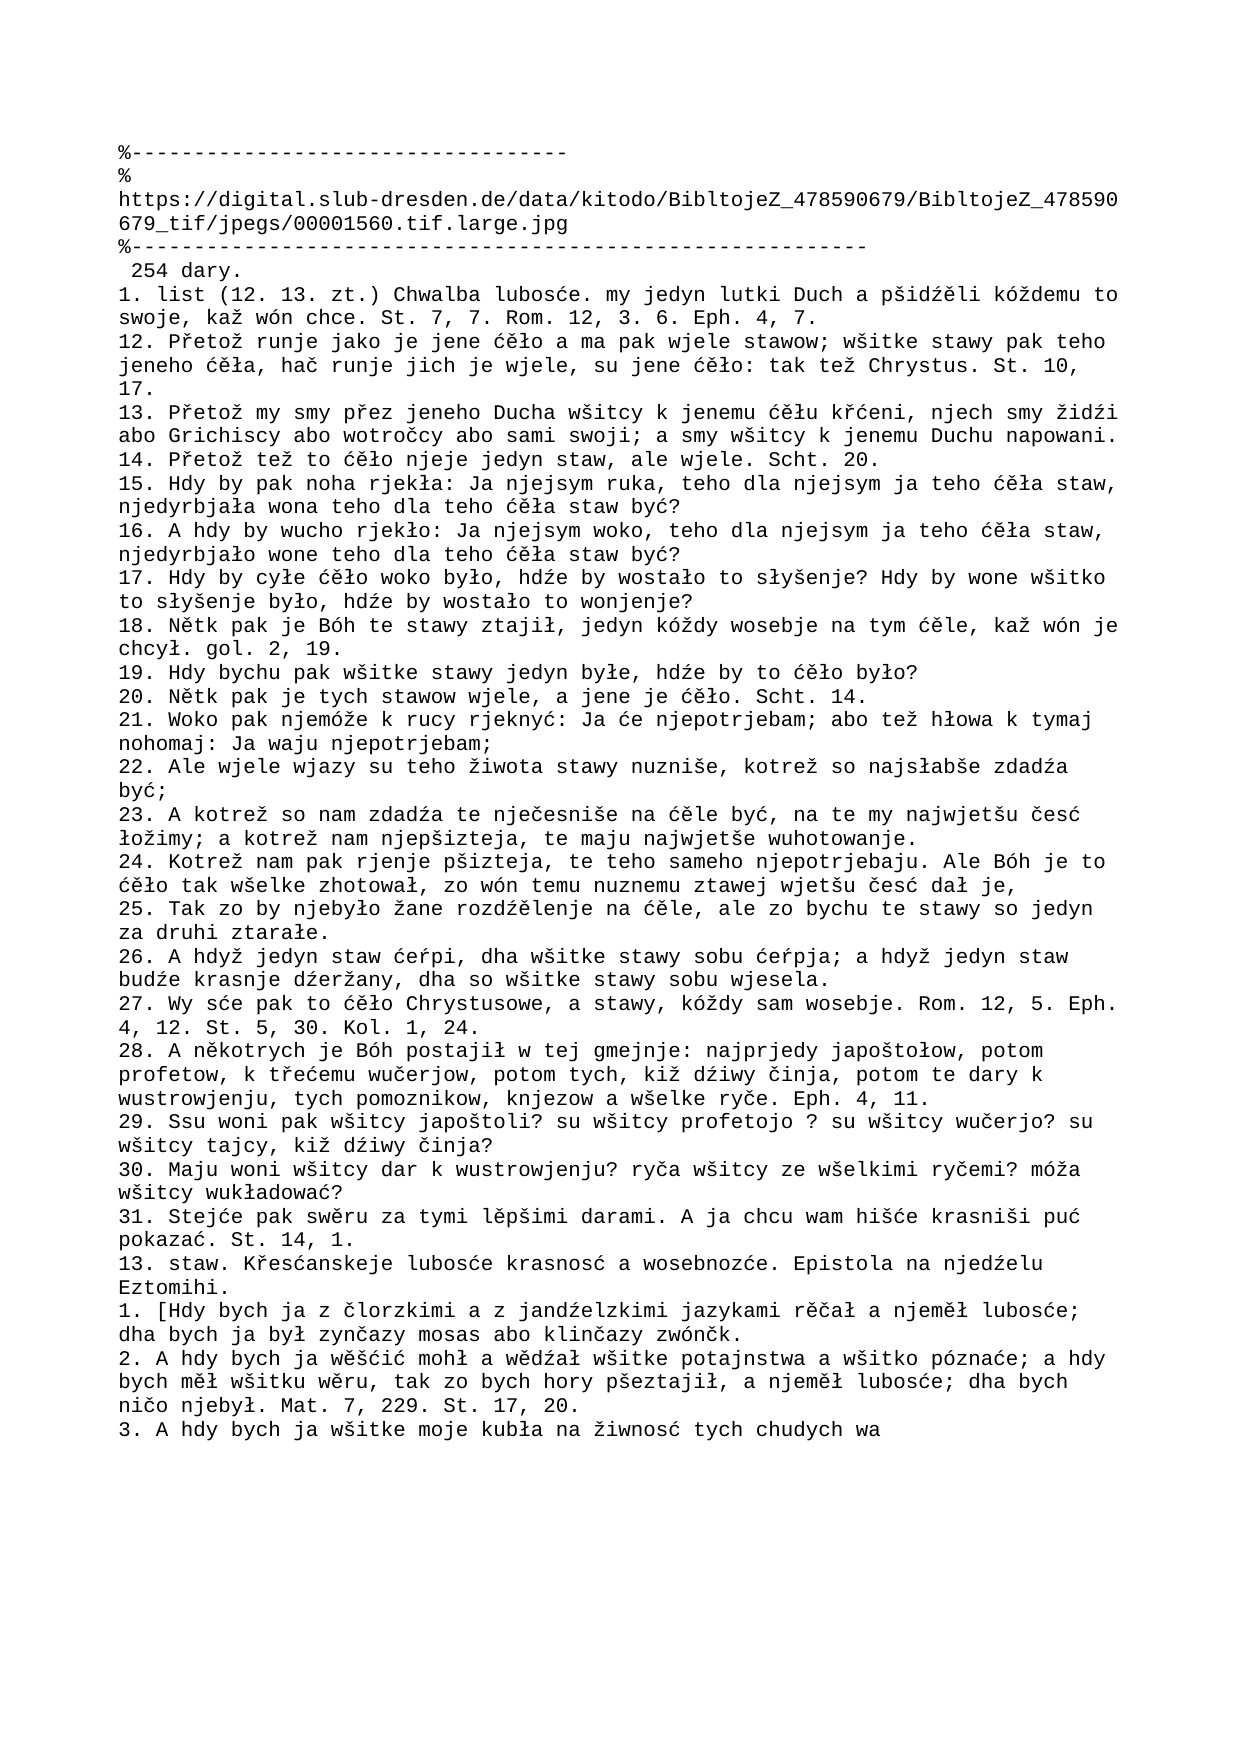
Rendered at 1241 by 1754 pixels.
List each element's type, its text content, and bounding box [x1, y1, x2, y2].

text 24. Kotrež nam pak rjenje pšizteja, te teho sameho njepotrjebaju. Ale Bóh je to ćěło tak wšelke zhotował, zo wón temu nuznemu ztawej wjetšu česć dał je, [118, 851, 1122, 898]
text 27. Wy sće pak to ćěło Chrystusowe, a stawy, kóždy sam wosebje. Rom. 12, 5. Eph. 4, 12. St. 5, 30. Kol. 1, 24. [118, 993, 1122, 1040]
text % https://digital.slub-dresden.de/data/kitodo/BibltojeZ_478590679/BibltojeZ_478590679_tif/jpegs/00001560.tif.large.jpg [118, 165, 1122, 236]
text 31. Stejće pak swěru za tymi lěpšimi darami. A ja chcu wam hišće krasniši puć pokazać. St. 14, 1. [118, 1206, 1122, 1253]
text 254 dary. [118, 260, 1122, 284]
text 13. Přetož my smy přez jeneho Ducha wšitcy k jenemu ćěłu křćeni, njech smy židźi abo Grichiscy abo wotročcy abo sami swoji; a smy wšitcy k jenemu Duchu napowani. [118, 402, 1122, 449]
text 3. A hdy bych ja wšitke moje kubła na žiwnosć tych chudych wa [118, 1419, 1122, 1442]
text 28. A někotrych je Bóh postajił w tej gmejnje: najprjedy japoštołow, potom profetow, k třećemu wučerjow, potom tych, kiž dźiwy činja, potom te dary k wustrowjenju, tych pomoznikow, knjezow a wšelke ryče. Eph. 4, 11. [118, 1040, 1122, 1111]
text 25. Tak zo by njebyło žane rozdźělenje na ćěle, ale zo bychu te stawy so jedyn za druhi ztarałe. [118, 898, 1122, 946]
text 21. Woko pak njemóže k rucy rjeknyć: Ja će njepotrjebam; abo tež hłowa k tymaj nohomaj: Ja waju njepotrjebam; [118, 709, 1122, 757]
text 20. Nětk pak je tych stawow wjele, a jene je ćěło. Scht. 14. [118, 686, 1122, 709]
text 1. list (12. 13. zt.) Chwalba lubosće. my jedyn lutki Duch a pšidźěli kóždemu to swoje, kaž wón chce. St. 7, 7. Rom. 12, 3. 6. Eph. 4, 7. [118, 284, 1122, 331]
text 1. [Hdy bych ja z člorzkimi a z jandźelzkimi jazykami rěčał a njeměł lubosće; dha bych ja był zynčazy mosas abo klinčazy zwónčk. [118, 1300, 1122, 1348]
text 30. Maju woni wšitcy dar k wustrowjenju? ryča wšitcy ze wšelkimi ryčemi? móža wšitcy wukładować? [118, 1158, 1122, 1206]
text 22. Ale wjele wjazy su teho žiwota stawy nuzniše, kotrež so najsłabše zdadźa być; [118, 757, 1122, 804]
text 26. A hdyž jedyn staw ćeŕpi, dha wšitke stawy sobu ćeŕpja; a hdyž jedyn staw budźe krasnje dźeržany, dha so wšitke stawy sobu wjesela. [118, 946, 1122, 993]
text 19. Hdy bychu pak wšitke stawy jedyn byłe, hdźe by to ćěło było? [118, 662, 1122, 686]
text 15. Hdy by pak noha rjekła: Ja njejsym ruka, teho dla njejsym ja teho ćěła staw, njedyrbjała wona teho dla teho ćěła staw być? [118, 473, 1122, 520]
text 2. A hdy bych ja wěšćić mohł a wědźał wšitke potajnstwa a wšitko póznaće; a hdy bych měł wšitku wěru, tak zo bych hory pšeztajił, a njeměł lubosće; dha bych ničo njebył. Mat. 7, 229. St. 17, 20. [118, 1348, 1122, 1419]
text %----------------------------------- [118, 142, 1122, 165]
text 18. Nětk pak je Bóh te stawy ztajił, jedyn kóždy wosebje na tym ćěle, kaž wón je chcył. gol. 2, 19. [118, 615, 1122, 662]
text 23. A kotrež so nam zdadźa te nječesniše na ćěle być, na te my najwjetšu česć łožimy; a kotrež nam njepšizteja, te maju najwjetše wuhotowanje. [118, 804, 1122, 851]
text 14. Přetož tež to ćěło njeje jedyn staw, ale wjele. Scht. 20. [118, 449, 1122, 473]
text 17. Hdy by cyłe ćěło woko było, hdźe by wostało to słyšenje? Hdy by wone wšitko to słyšenje było, hdźe by wostało to wonjenje? [118, 567, 1122, 615]
text 16. A hdy by wucho rjekło: Ja njejsym woko, teho dla njejsym ja teho ćěła staw, njedyrbjało wone teho dla teho ćěła staw być? [118, 520, 1122, 567]
text %----------------------------------------------------------- [118, 236, 1122, 260]
text 13. staw. Křesćanskeje lubosće krasnosć a wosebnozće. Epistola na njedźelu Eztomihi. [118, 1253, 1122, 1300]
text 29. Ssu woni pak wšitcy japoštoli? su wšitcy profetojo ? su wšitcy wučerjo? su wšitcy tajcy, kiž dźiwy činja? [118, 1111, 1122, 1158]
text 12. Přetož runje jako je jene ćěło a ma pak wjele stawow; wšitke stawy pak teho jeneho ćěła, hač runje jich je wjele, su jene ćěło: tak tež Chrystus. St. 10, 17. [118, 331, 1122, 402]
